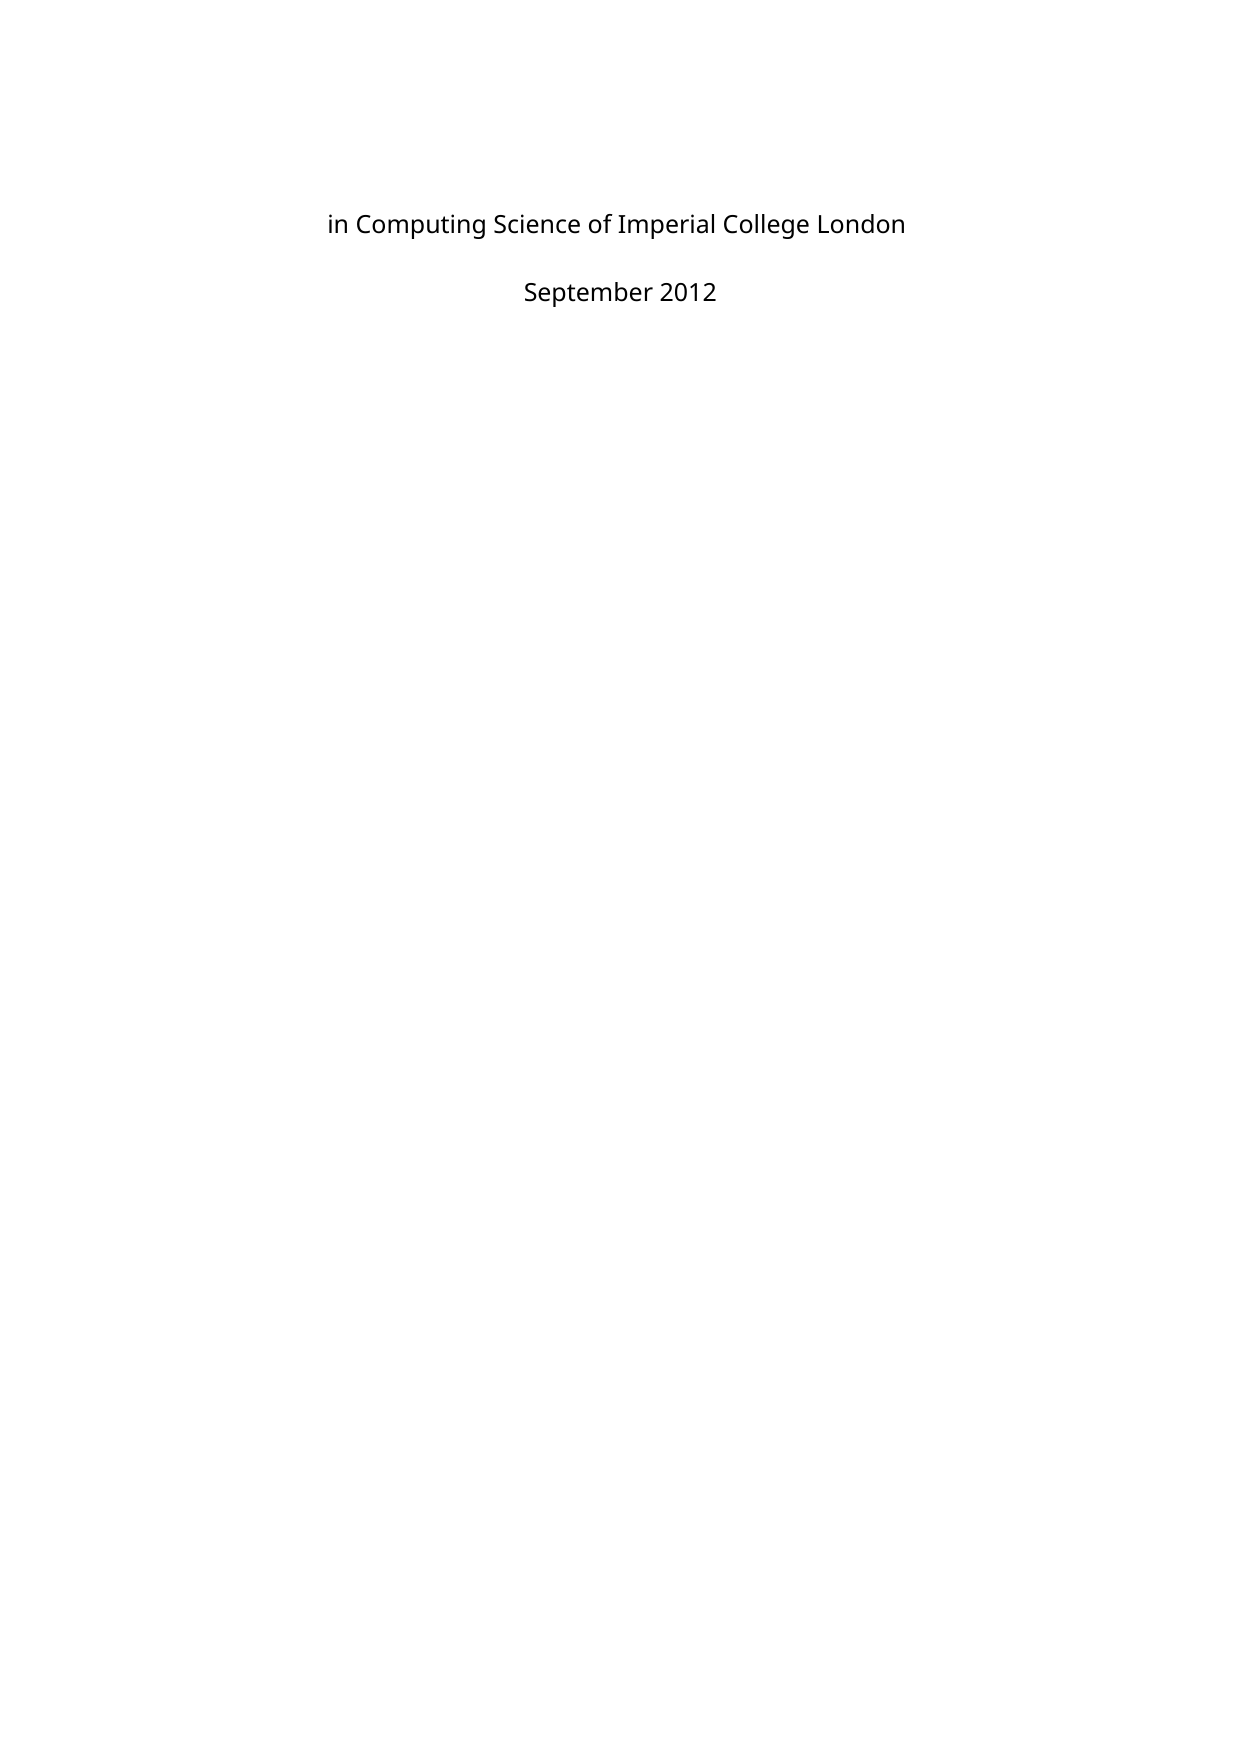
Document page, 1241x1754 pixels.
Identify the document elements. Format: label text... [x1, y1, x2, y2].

text in Computing Science of Imperial College London [207, 207, 1033, 241]
text September 2012 [207, 275, 1033, 309]
